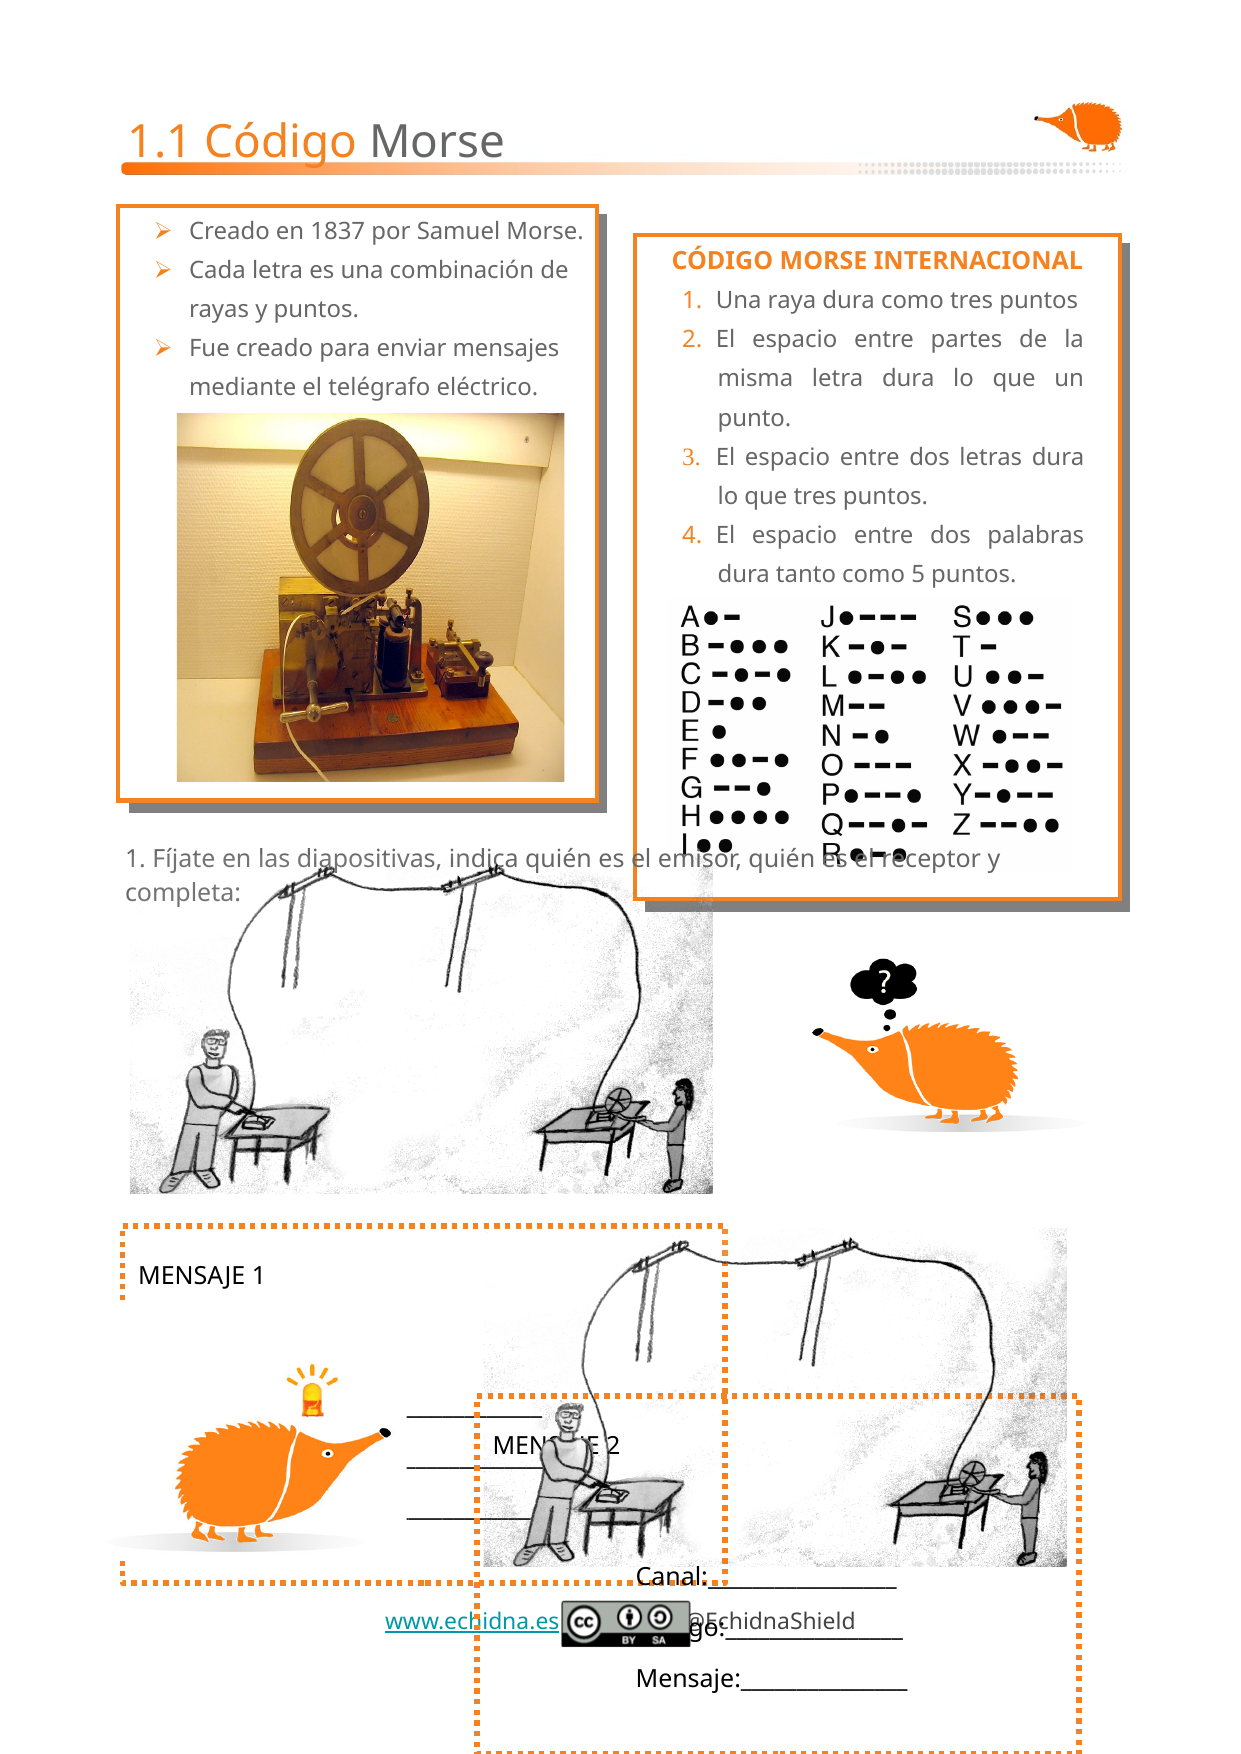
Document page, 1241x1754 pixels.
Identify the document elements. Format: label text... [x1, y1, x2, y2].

picture [483, 1228, 1067, 1567]
picture [561, 1600, 691, 1648]
picture [176, 413, 565, 782]
picture [118, 88, 1129, 95]
picture [96, 1300, 407, 1561]
picture [129, 597, 1074, 1194]
picture [935, 855, 943, 865]
table_header Creado en 1837 por Samuel Morse. Cada letra es una combinación de rayas y puntos. Fue creado para enviar mensajes mediante el telégrafo eléctrico. [120, 208, 595, 798]
picture [760, 897, 1100, 1193]
table_header CÓDIGO MORSE INTERNACIONAL Una raya dura como tres puntos El espacio entre partes de la misma letra dura lo que un punto. El espacio entre dos letras dura lo que tres puntos. El espacio entre dos palabras dura tanto como 5 puntos. [637, 237, 1118, 897]
picture [752, 855, 759, 865]
